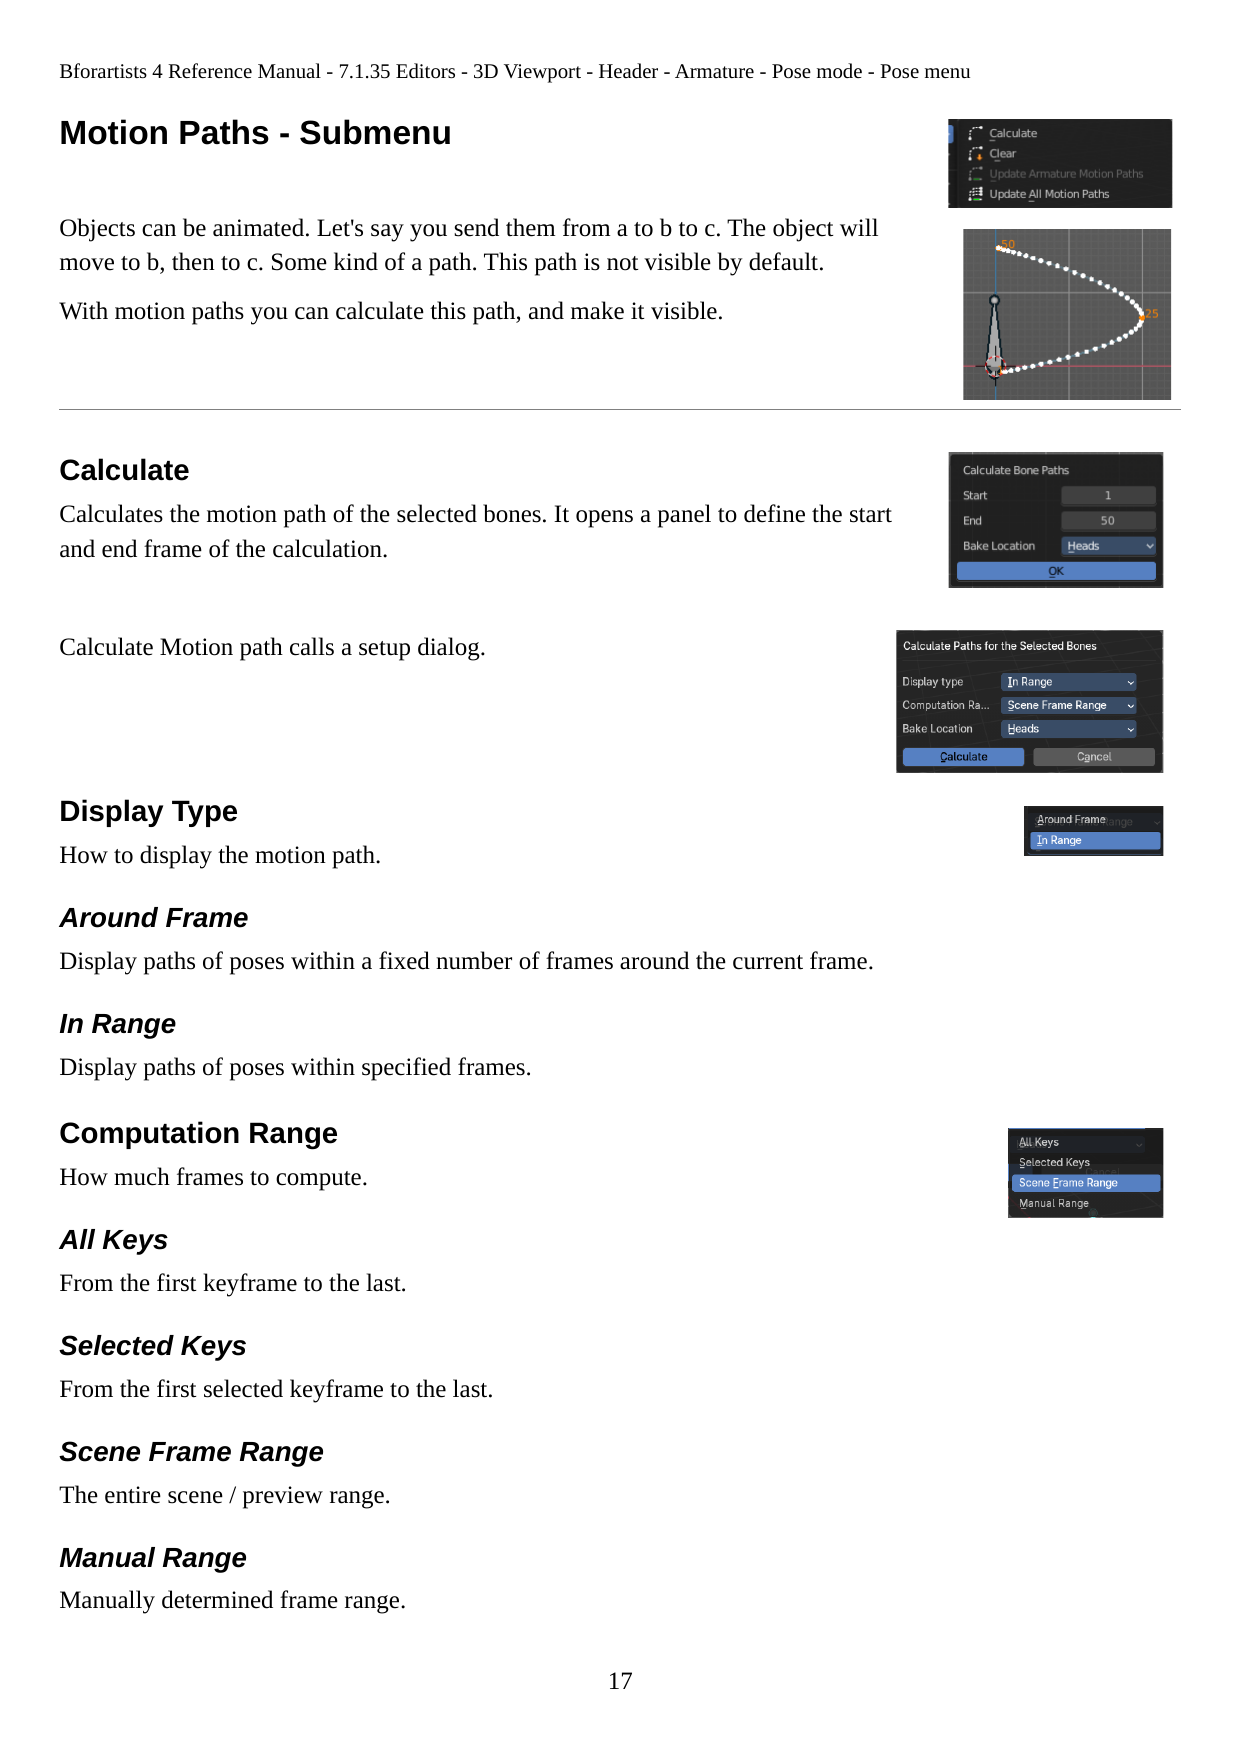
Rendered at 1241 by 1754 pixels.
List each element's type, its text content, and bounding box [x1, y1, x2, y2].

subtitle Motion Paths - Submenu [59, 113, 1181, 151]
picture [1008, 1128, 1164, 1218]
text Display paths of poses within a fixed number of frames around the current frame. [59, 946, 1181, 975]
subtitle In Range [59, 1008, 1181, 1039]
picture [948, 452, 1164, 588]
picture [963, 229, 1172, 400]
text Manually determined frame range. [59, 1586, 1181, 1614]
text The entire scene / preview range. [59, 1480, 1181, 1508]
picture [896, 630, 1164, 773]
subtitle Around Frame [59, 902, 1181, 933]
text Calculate Motion path calls a setup dialog. [59, 632, 896, 661]
subtitle Calculate [59, 453, 948, 487]
subtitle [1164, 453, 1181, 487]
text With motion paths you can calculate this path, and make it visible. [59, 296, 963, 325]
subtitle Display Type [59, 794, 1181, 828]
text Calculates the motion path of the selected bones. It opens a panel to define the start and end frame of the calculation. [59, 499, 948, 563]
subtitle Scene Frame Range [59, 1435, 1181, 1467]
picture [948, 119, 1173, 208]
text From the first selected keyframe to the last. [59, 1374, 1181, 1402]
text From the first keyframe to the last. [59, 1268, 1181, 1297]
text How to display the motion path. [59, 840, 1181, 869]
text Display paths of poses within specified frames. [59, 1052, 1181, 1081]
text How much frames to compute. [59, 1162, 1008, 1191]
picture [1024, 806, 1164, 856]
subtitle All Keys [59, 1223, 1181, 1255]
text Objects can be animated. Let's say you send them from a to b to c. The object will move to b, then to c. Some kind of a path. This path is not visible by default. [59, 213, 1181, 276]
subtitle Computation Range [59, 1116, 1181, 1149]
subtitle Selected Keys [59, 1329, 1181, 1361]
subtitle Manual Range [59, 1541, 1181, 1573]
